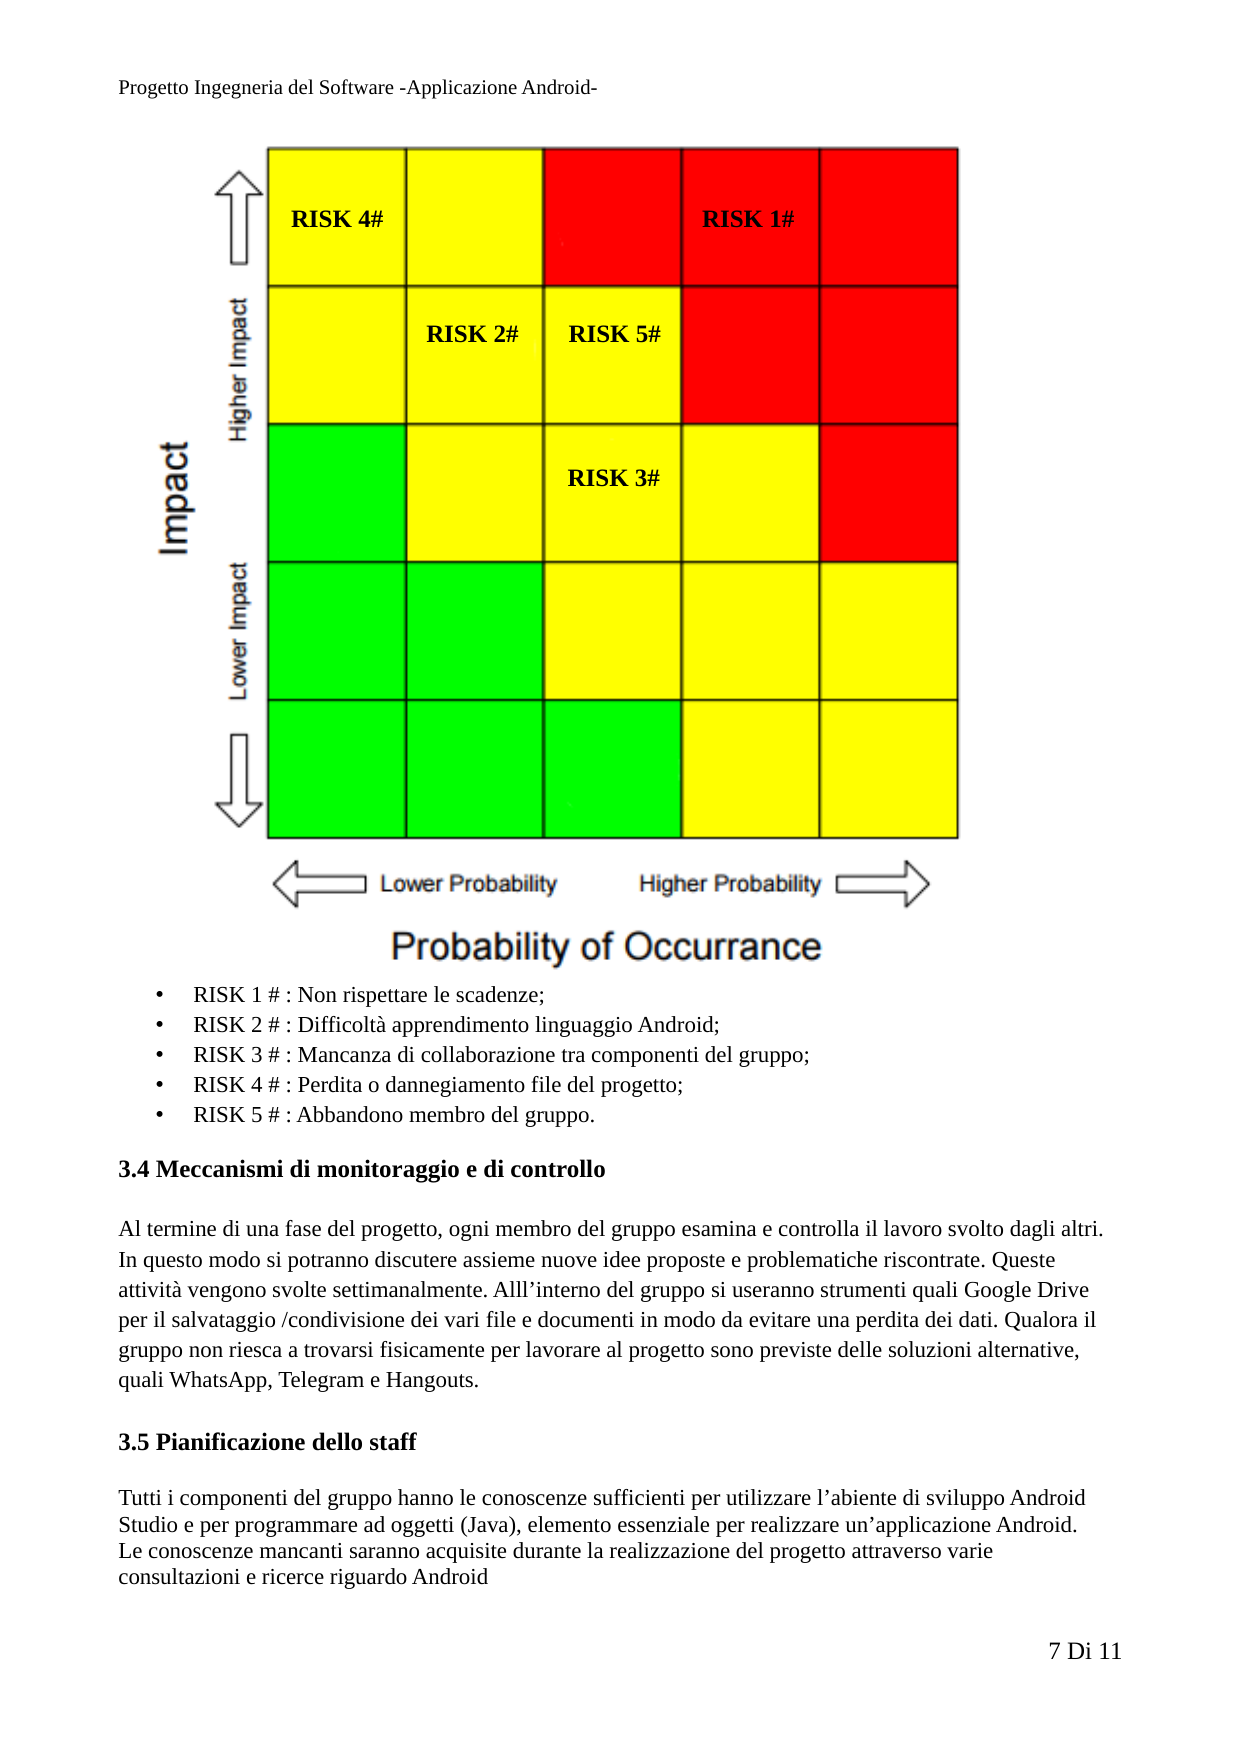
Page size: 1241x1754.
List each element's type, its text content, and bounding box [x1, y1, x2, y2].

text Al termine di una fase del progetto, ogni membro del gruppo esamina e controlla il lavoro svolto dagli altri. In questo modo si potranno discutere assieme nuove idee proposte e problematiche riscontrate. Queste attività vengono svolte settimanalmente. Alll’interno del gruppo si useranno strumenti quali Google Drive per il salvataggio /condivisione dei vari file e documenti in modo da evitare una perdita dei dati. Qualora il gruppo non riesca a trovarsi fisicamente per lavorare al progetto sono previste delle soluzioni alternative, quali WhatsApp, Telegram e Hangouts. [118, 1215, 1122, 1393]
list RISK 5 # : Abbandono membro del gruppo. [156, 1101, 1122, 1128]
text RISK 4# RISK 1# [996, 204, 1122, 233]
text RISK 2# RISK 5# [118, 319, 145, 348]
text Le conoscenze mancanti saranno acquisite durante la realizzazione del progetto attraverso varie consultazioni e ricerce riguardo Android [118, 1537, 1122, 1590]
list RISK 1 # : Non rispettare le scadenze; [369, 981, 1122, 1007]
list RISK 2 # : Difficoltà apprendimento linguaggio Android; [156, 1011, 1122, 1037]
text Tutti i componenti del gruppo hanno le conoscenze sufficienti per utilizzare l’abiente di sviluppo Android Studio e per programmare ad oggetti (Java), elemento essenziale per realizzare un’applicazione Android. [118, 1484, 1122, 1537]
text RISK 2# RISK 5# [996, 319, 1122, 348]
subtitle 3.4 Meccanismi di monitoraggio e di controllo [118, 1154, 1122, 1182]
list RISK 3 # : Mancanza di collaborazione tra componenti del gruppo; [156, 1041, 1122, 1067]
text RISK 4# RISK 1# [118, 204, 145, 233]
subtitle 3.5 Pianificazione dello staff [118, 1427, 1122, 1456]
text RISK 3# [118, 463, 145, 492]
picture [145, 118, 996, 995]
list RISK 1 # : Non rispettare le scadenze; [156, 995, 367, 1007]
list RISK 4 # : Perdita o dannegiamento file del progetto; [156, 1071, 1122, 1098]
text RISK 3# [996, 463, 1122, 492]
